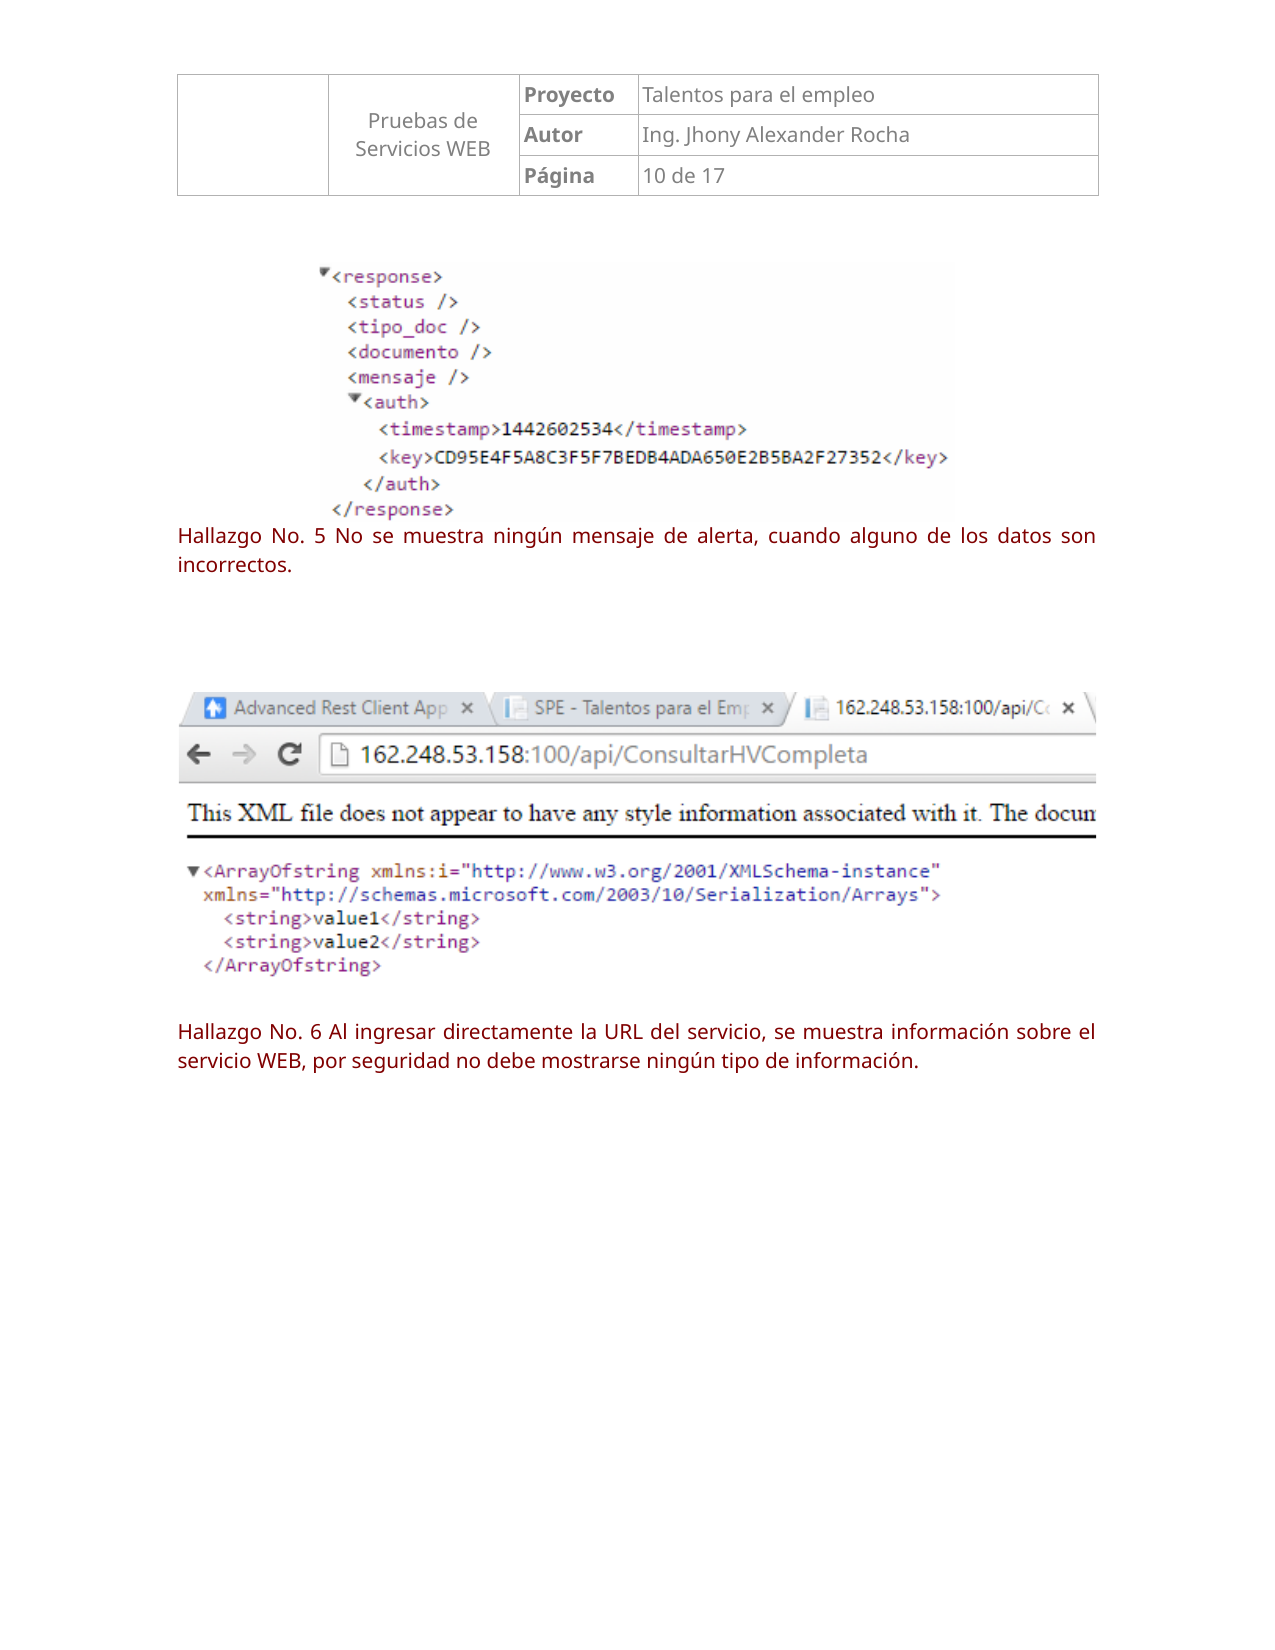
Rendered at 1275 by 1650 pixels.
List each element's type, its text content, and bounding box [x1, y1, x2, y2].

text Hallazgo No. 6 Al ingresar directamente la URL del servicio, se muestra información sobre el servicio WEB, por seguridad no debe mostrarse ningún tipo de información. [177, 1017, 1098, 1074]
text Hallazgo No. 5 No se muestra ningún mensaje de alerta, cuando alguno de los datos son incorrectos. [177, 262, 1098, 578]
picture [319, 262, 956, 522]
picture [178, 692, 1097, 989]
